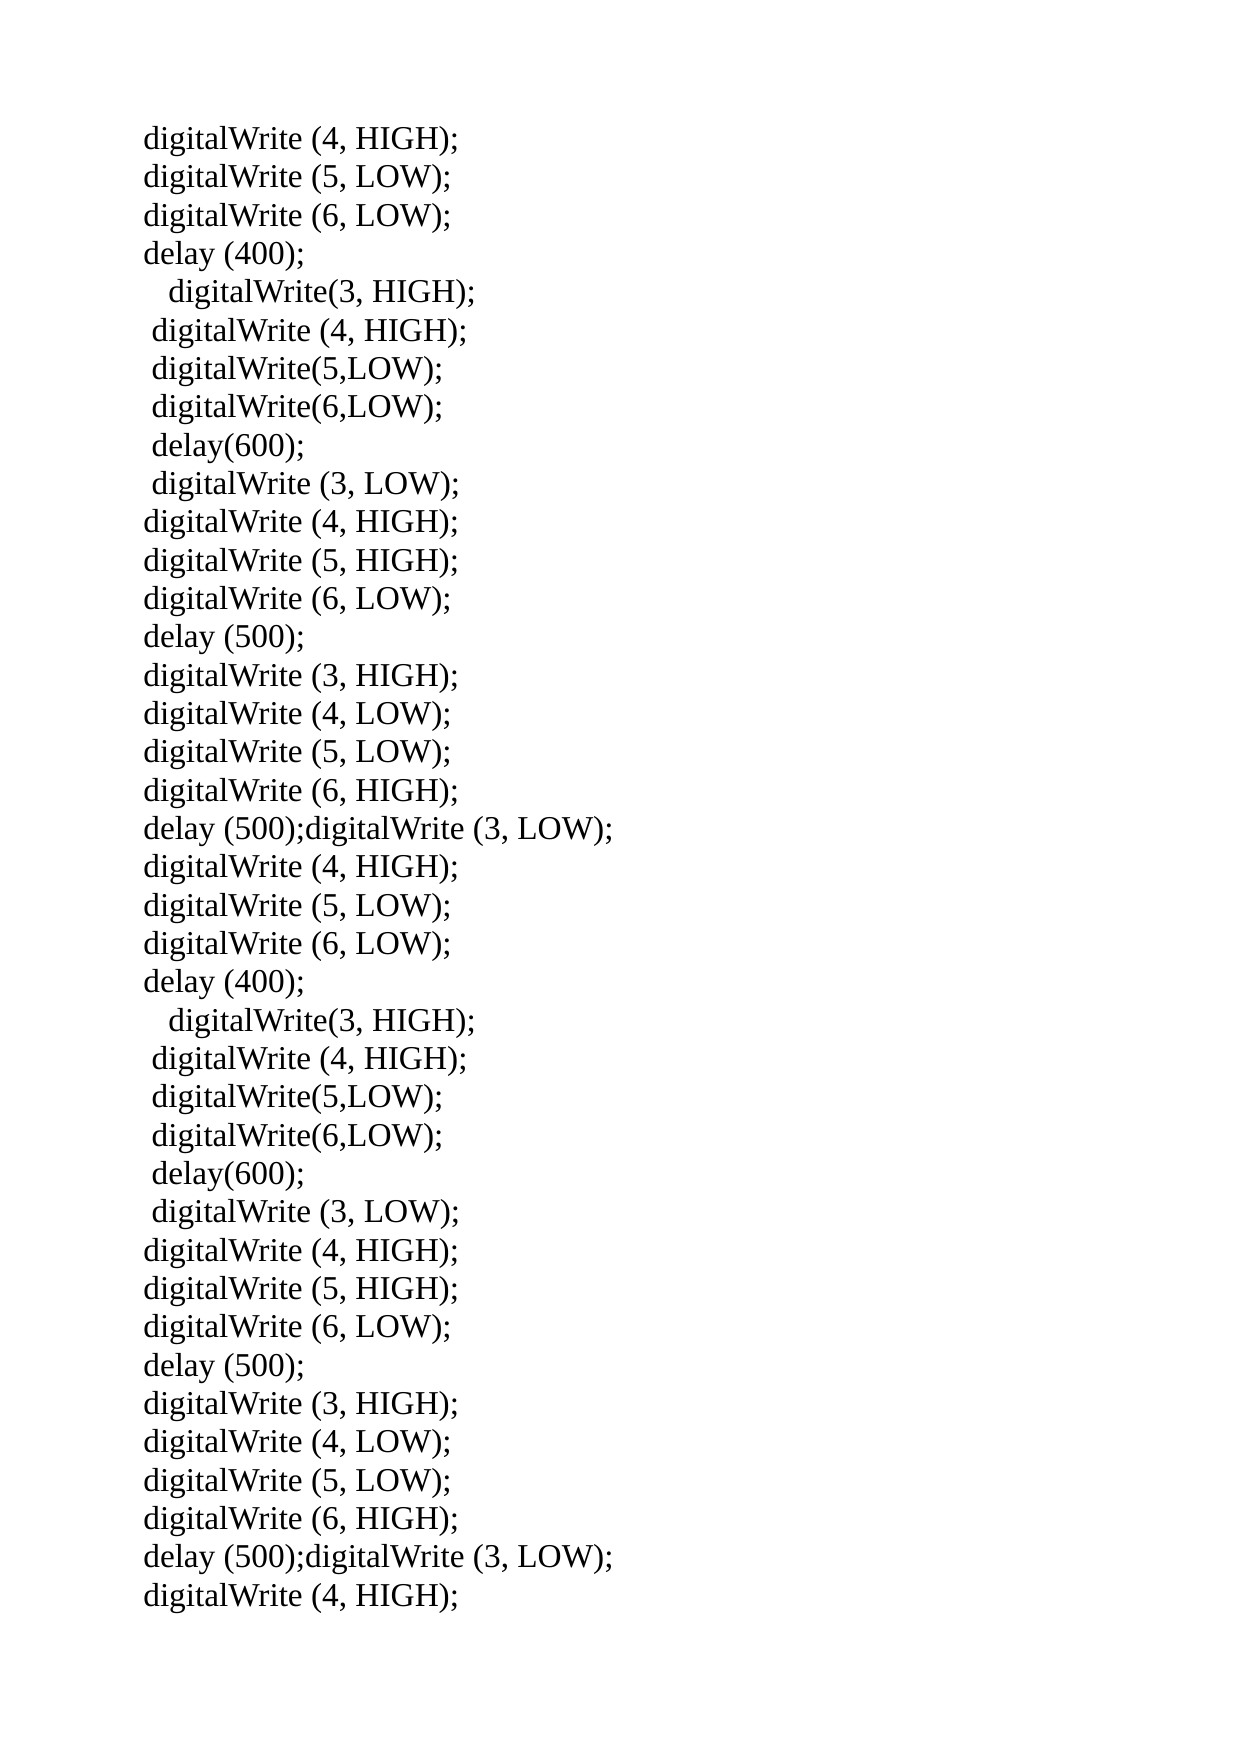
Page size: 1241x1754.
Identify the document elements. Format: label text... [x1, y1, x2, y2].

text delay(600); [118, 425, 1122, 463]
text digitalWrite (5, HIGH); [118, 540, 1122, 578]
text digitalWrite (4, HIGH); [118, 846, 1122, 885]
text digitalWrite (6, HIGH); [118, 770, 1122, 808]
text digitalWrite (5, LOW); [118, 885, 1122, 923]
text digitalWrite(6,LOW); [118, 1115, 1122, 1153]
text digitalWrite(5,LOW); [118, 348, 1122, 386]
text digitalWrite (6, LOW); [118, 1306, 1122, 1345]
text digitalWrite(3, HIGH); [118, 271, 1122, 310]
text digitalWrite (4, HIGH); [118, 1575, 1122, 1613]
text delay(600); [118, 1153, 1122, 1191]
text digitalWrite(6,LOW); [118, 386, 1122, 425]
text digitalWrite (3, LOW); [118, 1191, 1122, 1230]
text digitalWrite (4, LOW); [118, 1421, 1122, 1460]
text digitalWrite(3, HIGH); [118, 1000, 1122, 1038]
text delay (400); [118, 233, 1122, 271]
text digitalWrite (4, HIGH); [118, 310, 1122, 348]
text digitalWrite (5, HIGH); [118, 1268, 1122, 1306]
text delay (500); [118, 616, 1122, 655]
text digitalWrite (6, LOW); [118, 195, 1122, 233]
text digitalWrite (4, LOW); [118, 693, 1122, 731]
text delay (400); [118, 961, 1122, 1000]
text digitalWrite (4, HIGH); [118, 501, 1122, 540]
text digitalWrite (4, HIGH); [118, 1230, 1122, 1268]
text delay (500);digitalWrite (3, LOW); [118, 1536, 1122, 1575]
text digitalWrite (3, HIGH); [118, 1383, 1122, 1421]
text digitalWrite (6, HIGH); [118, 1498, 1122, 1536]
text digitalWrite (5, LOW); [118, 156, 1122, 195]
text digitalWrite (4, HIGH); [118, 1038, 1122, 1076]
text delay (500);digitalWrite (3, LOW); [118, 808, 1122, 846]
text digitalWrite (3, HIGH); [118, 655, 1122, 693]
text digitalWrite (6, LOW); [118, 578, 1122, 616]
text digitalWrite (3, LOW); [118, 463, 1122, 501]
text digitalWrite(5,LOW); [118, 1076, 1122, 1115]
text digitalWrite (4, HIGH); [118, 118, 1122, 156]
text digitalWrite (5, LOW); [118, 1460, 1122, 1498]
text digitalWrite (5, LOW); [118, 731, 1122, 770]
text digitalWrite (6, LOW); [118, 923, 1122, 961]
text delay (500); [118, 1345, 1122, 1383]
